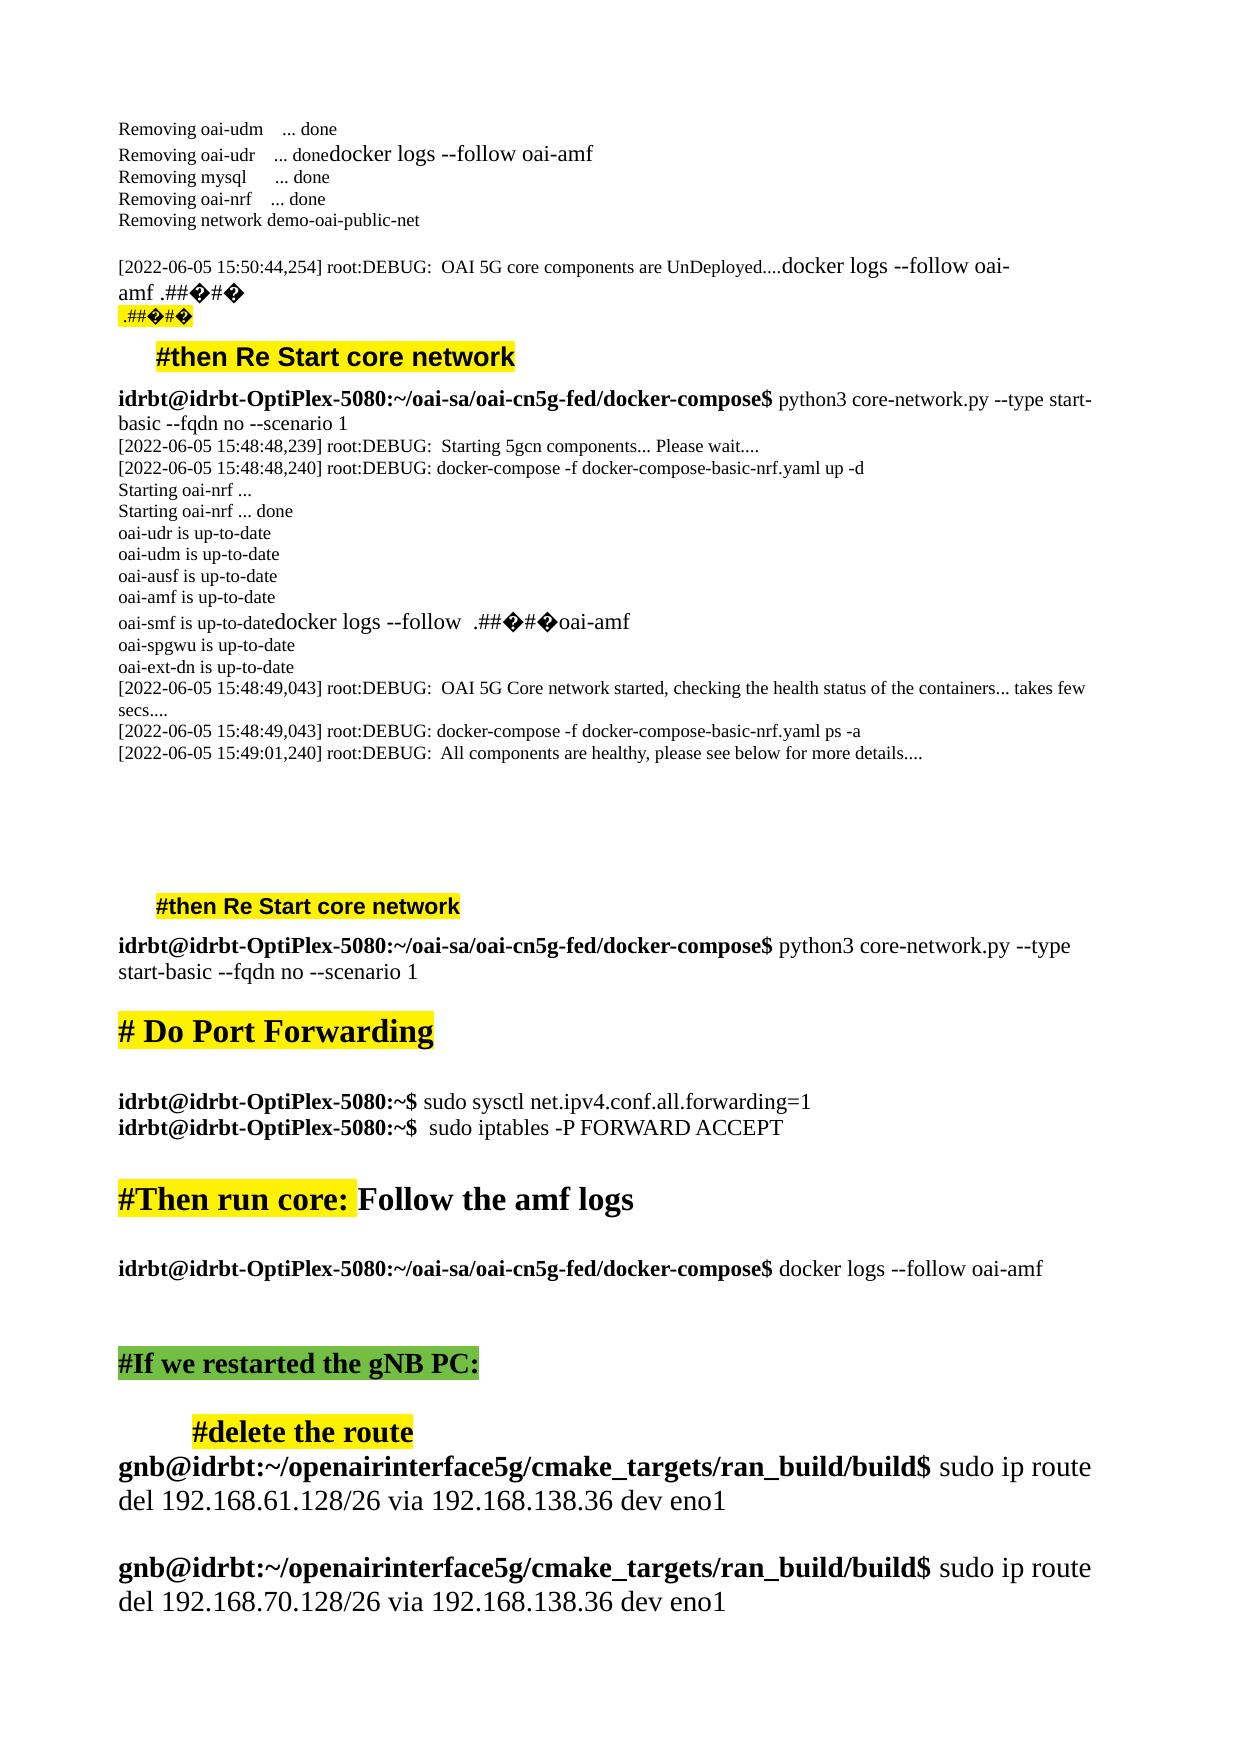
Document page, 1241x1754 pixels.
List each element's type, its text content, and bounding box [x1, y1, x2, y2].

text oai-amf is up-to-date [118, 586, 1122, 608]
text oai-udr is up-to-date [118, 522, 1122, 543]
subtitle #then Re Start core network [156, 341, 1122, 372]
text gnb@idrbt:~/openairinterface5g/cmake_targets/ran_build/build$ sudo ip route del 192.168.70.128/26 via 192.168.138.36 dev eno1 [118, 1550, 1122, 1617]
text idrbt@idrbt-OptiPlex-5080:~$ sudo sysctl net.ipv4.conf.all.forwarding=1 [118, 1088, 1122, 1114]
text Removing oai-nrf ... done [118, 188, 1122, 209]
text Starting oai-nrf ... done [118, 500, 1122, 522]
text #delete the route [118, 1413, 1122, 1449]
text Starting oai-nrf ... [118, 478, 1122, 500]
subtitle #then Re Start core network [156, 893, 1122, 919]
text Removing oai-udm ... done [118, 118, 1122, 140]
text [2022-06-05 15:48:49,043] root:DEBUG: docker-compose -f docker-compose-basic-nrf.yaml ps -a [118, 720, 1122, 742]
text oai-ext-dn is up-to-date [118, 656, 1122, 677]
text [2022-06-05 15:48:49,043] root:DEBUG: OAI 5G Core network started, checking the health status of the containers... takes few secs.... [118, 677, 1122, 720]
text [2022-06-05 15:48:48,239] root:DEBUG: Starting 5gcn components... Please wait.... [118, 435, 1122, 457]
text # Do Port Forwarding [118, 1011, 1122, 1049]
text oai-udm is up-to-date [118, 543, 1122, 565]
text #If we restarted the gNB PC: [118, 1346, 1122, 1380]
text [2022-06-05 15:50:44,254] root:DEBUG: OAI 5G core components are UnDeployed....docker logs --follow oai-amf .##�#� [118, 252, 1122, 305]
text idrbt@idrbt-OptiPlex-5080:~/oai-sa/oai-cn5g-fed/docker-compose$ python3 core-network.py --type start-basic --fqdn no --scenario 1 [118, 932, 1122, 985]
text idrbt@idrbt-OptiPlex-5080:~/oai-sa/oai-cn5g-fed/docker-compose$ docker logs --follow oai-amf [118, 1255, 1122, 1282]
text idrbt@idrbt-OptiPlex-5080:~/oai-sa/oai-cn5g-fed/docker-compose$ python3 core-network.py --type start-basic --fqdn no --scenario 1 [118, 385, 1122, 435]
text oai-smf is up-to-datedocker logs --follow .##�#�oai-amf [118, 608, 1122, 634]
text oai-spgwu is up-to-date [118, 634, 1122, 656]
text [2022-06-05 15:48:48,240] root:DEBUG: docker-compose -f docker-compose-basic-nrf.yaml up -d [118, 457, 1122, 478]
text oai-ausf is up-to-date [118, 565, 1122, 586]
text gnb@idrbt:~/openairinterface5g/cmake_targets/ran_build/build$ sudo ip route del 192.168.61.128/26 via 192.168.138.36 dev eno1 [118, 1449, 1122, 1517]
text idrbt@idrbt-OptiPlex-5080:~$ sudo iptables -P FORWARD ACCEPT [118, 1114, 1122, 1140]
text [2022-06-05 15:49:01,240] root:DEBUG: All components are healthy, please see below for more details.... [118, 742, 1122, 763]
text Removing network demo-oai-public-net [118, 209, 1122, 231]
text #Then run core: Follow the amf logs [118, 1179, 1122, 1217]
text Removing mysql ... done [118, 166, 1122, 188]
text Removing oai-udr ... donedocker logs --follow oai-amf [118, 140, 1122, 166]
text .##�#� [118, 305, 1122, 327]
